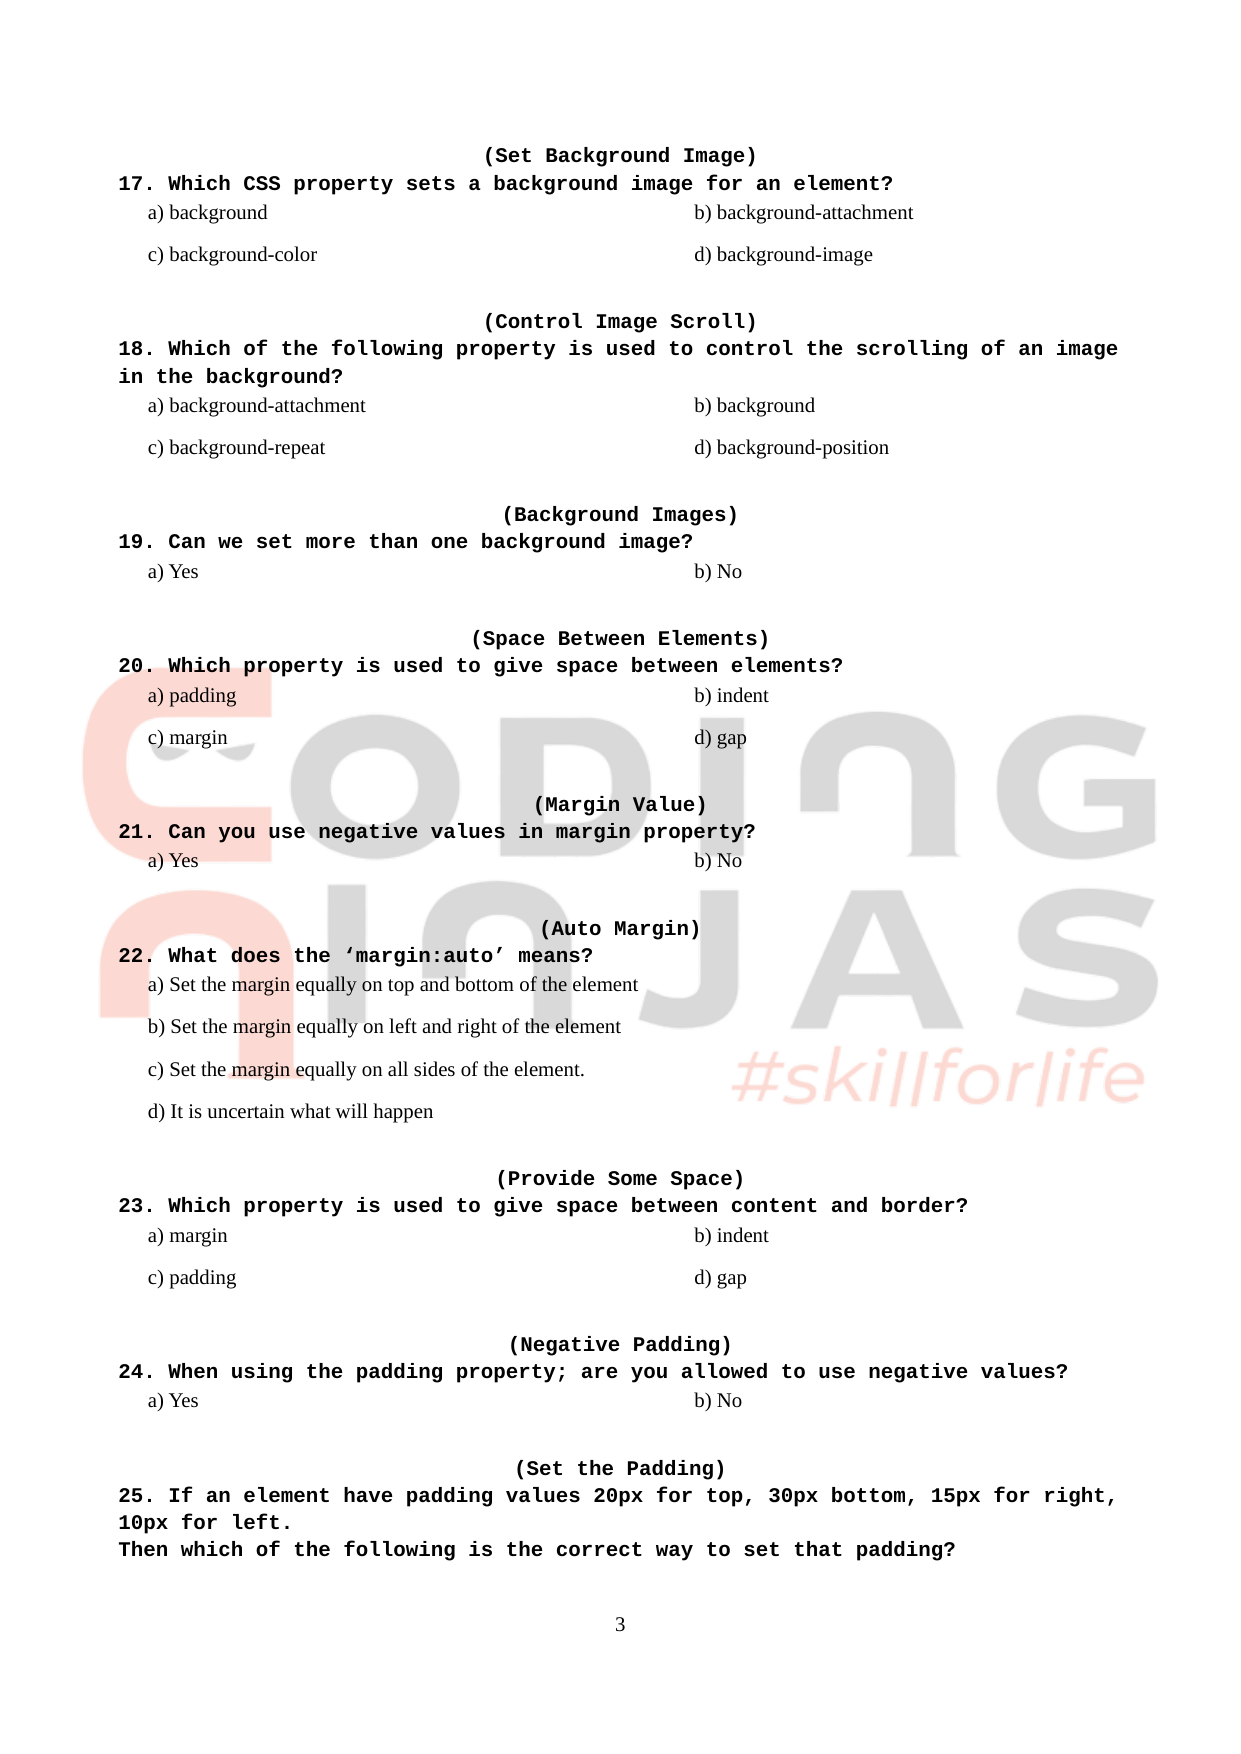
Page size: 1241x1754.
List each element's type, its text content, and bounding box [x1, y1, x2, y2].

text a) Yes b) No [148, 559, 1122, 583]
text c) margin d) gap [148, 725, 1122, 749]
text 17. Which CSS property sets a background image for an element? [118, 172, 1122, 196]
text a) padding b) indent [148, 682, 1122, 707]
text b) Set the margin equally on left and right of the element [148, 1014, 1122, 1038]
text c) background-color d) background-image [148, 242, 1122, 266]
text 19. Can we set more than one background image? [118, 532, 1122, 555]
text a) background-attachment b) background [148, 393, 1122, 417]
text a) Set the margin equally on top and bottom of the element [148, 972, 1122, 996]
text a) margin b) indent [148, 1222, 1122, 1247]
text c) background-repeat d) background-position [148, 435, 1122, 459]
text 21. Can you use negative values in margin property? [118, 821, 1122, 845]
text c) padding d) gap [148, 1265, 1122, 1289]
text (Auto Margin) [118, 918, 1122, 941]
text d) It is uncertain what will happen [148, 1099, 1122, 1123]
text (Set Background Image) [118, 145, 1122, 169]
text 20. Which property is used to give space between elements? [118, 655, 1122, 679]
text (Provide Some Space) [118, 1168, 1122, 1192]
text c) Set the margin equally on all sides of the element. [148, 1057, 1122, 1081]
text 23. Which property is used to give space between content and border? [118, 1195, 1122, 1219]
text a) background b) background-attachment [148, 200, 1122, 224]
text (Space Between Elements) [118, 628, 1122, 652]
text a) Yes b) No [148, 848, 1122, 872]
text (Margin Value) [118, 794, 1122, 818]
text 25. If an element have padding values 20px for top, 30px bottom, 15px for right, 10px for left. [118, 1485, 1122, 1536]
text (Control Image Scroll) [118, 311, 1122, 335]
text 18. Which of the following property is used to control the scrolling of an image in the background? [118, 338, 1122, 389]
text Then which of the following is the correct way to set that padding? [118, 1539, 1122, 1563]
text (Set the Padding) [118, 1458, 1122, 1481]
text a) Yes b) No [148, 1388, 1122, 1412]
text (Negative Padding) [118, 1334, 1122, 1358]
text 22. What does the ‘margin:auto’ means? [118, 945, 1122, 969]
text (Background Images) [118, 504, 1122, 528]
text 24. When using the padding property; are you allowed to use negative values? [118, 1361, 1122, 1385]
